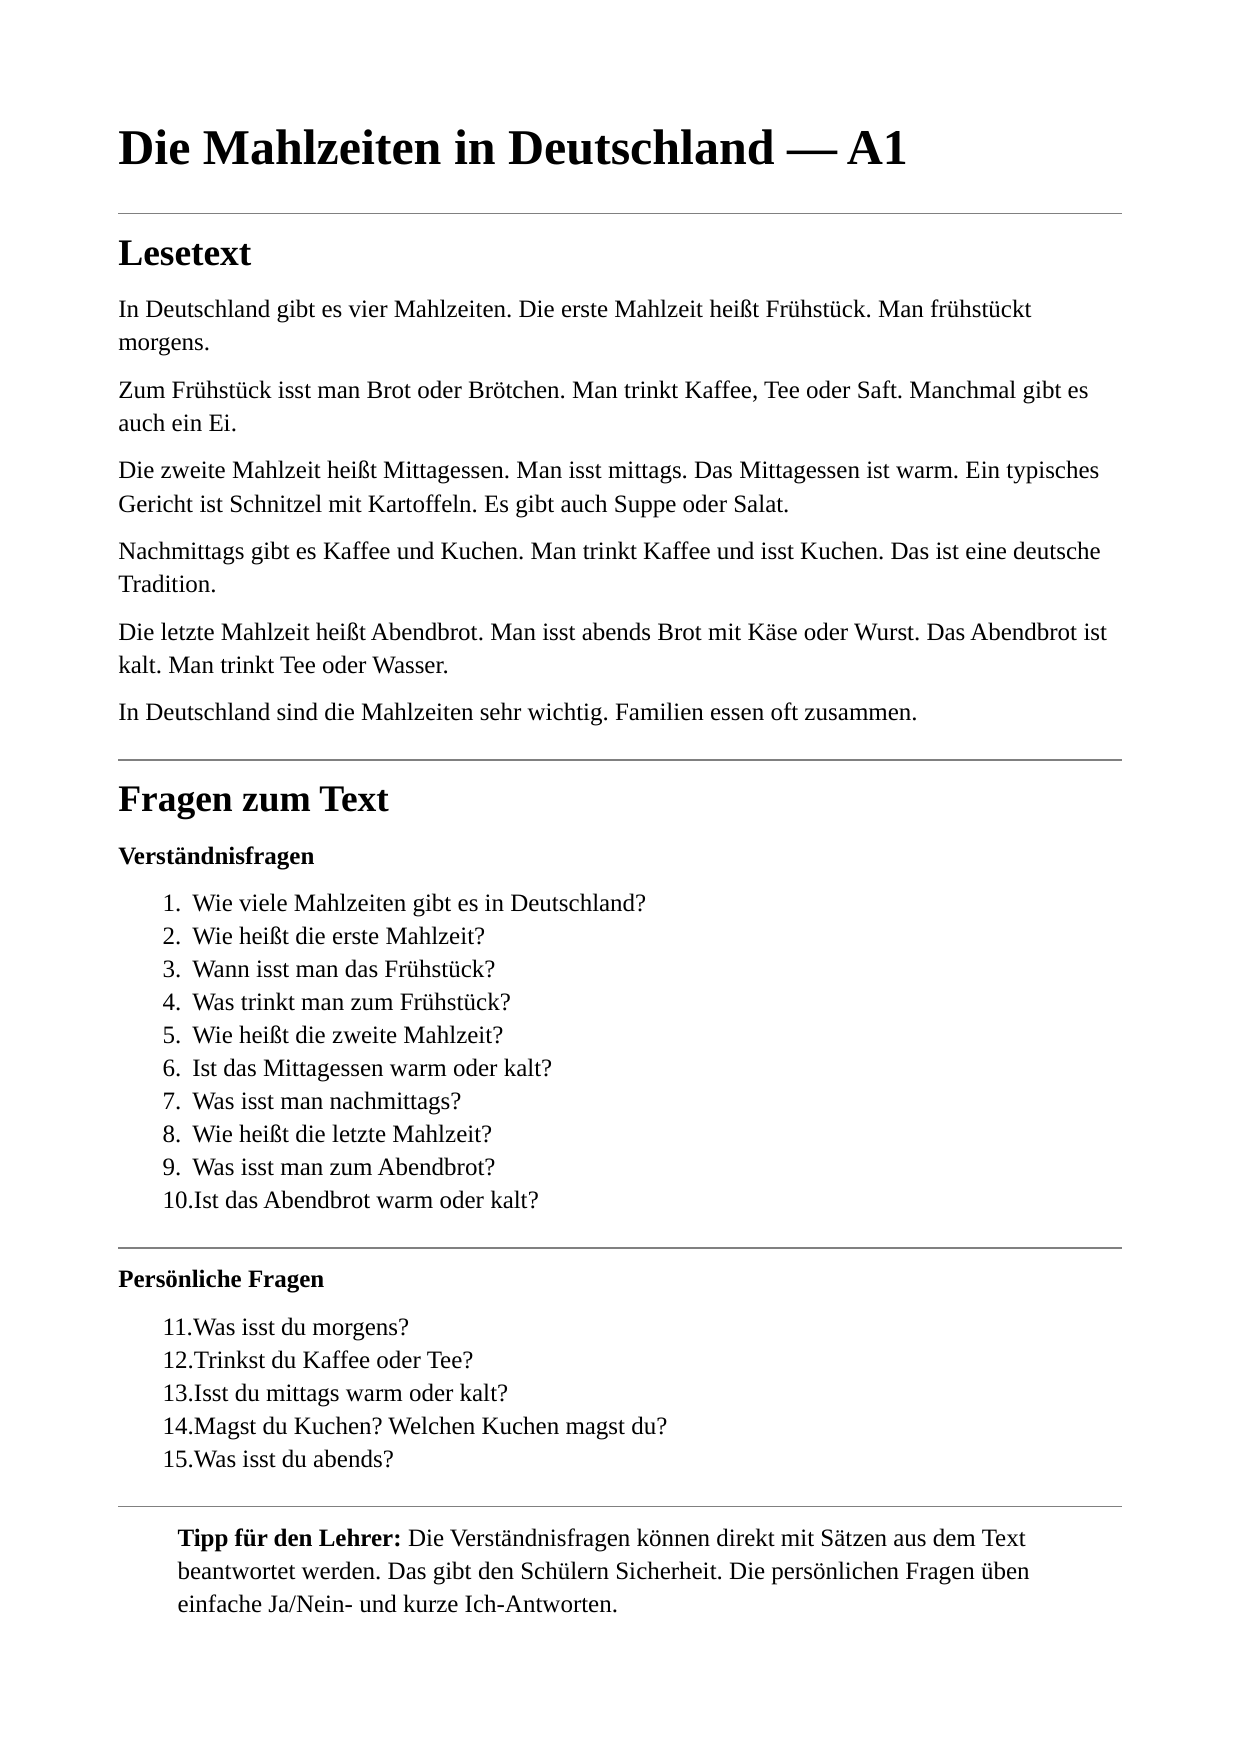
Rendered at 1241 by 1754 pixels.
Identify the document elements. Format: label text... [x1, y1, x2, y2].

list Wie heißt die zweite Mahlzeit? [162, 1020, 1122, 1049]
text Tipp für den Lehrer: Die Verständnisfragen können direkt mit Sätzen aus dem Text beantwortet werden. Das gibt den Schülern Sicherheit. Die persönlichen Fragen üben einfache Ja/Nein- und kurze Ich-Antworten. [177, 1523, 1063, 1618]
text Die zweite Mahlzeit heißt Mittagessen. Man isst mittags. Das Mittagessen ist warm. Ein typisches Gericht ist Schnitzel mit Kartoffeln. Es gibt auch Suppe oder Salat. [118, 456, 1122, 517]
list Wie viele Mahlzeiten gibt es in Deutschland? [162, 888, 1122, 917]
list Magst du Kuchen? Welchen Kuchen magst du? [162, 1411, 1122, 1440]
list Trinkst du Kaffee oder Tee? [162, 1345, 1122, 1374]
list Isst du mittags warm oder kalt? [162, 1378, 1122, 1407]
text Zum Frühstück isst man Brot oder Brötchen. Man trinkt Kaffee, Tee oder Saft. Manchmal gibt es auch ein Ei. [118, 375, 1122, 437]
list Wie heißt die letzte Mahlzeit? [162, 1119, 1122, 1148]
text Verständnisfragen [118, 841, 1122, 869]
list Wie heißt die erste Mahlzeit? [162, 921, 1122, 950]
list Was trinkt man zum Frühstück? [162, 987, 1122, 1016]
list Was isst du abends? [162, 1444, 1122, 1473]
subtitle Lesetext [118, 230, 1122, 273]
list Ist das Abendbrot warm oder kalt? [162, 1186, 1122, 1214]
list Wann isst man das Frühstück? [162, 954, 1122, 983]
list Was isst du morgens? [162, 1312, 1122, 1341]
text Persönliche Fragen [118, 1264, 1122, 1293]
text Nachmittags gibt es Kaffee und Kuchen. Man trinkt Kaffee und isst Kuchen. Das ist eine deutsche Tradition. [118, 536, 1122, 598]
list Was isst man zum Abendbrot? [162, 1152, 1122, 1181]
subtitle Fragen zum Text [118, 777, 1122, 820]
text Die letzte Mahlzeit heißt Abendbrot. Man isst abends Brot mit Käse oder Wurst. Das Abendbrot ist kalt. Man trinkt Tee oder Wasser. [118, 617, 1122, 679]
list Was isst man nachmittags? [162, 1086, 1122, 1115]
subtitle Die Mahlzeiten in Deutschland — A1 [118, 118, 1122, 176]
text In Deutschland gibt es vier Mahlzeiten. Die erste Mahlzeit heißt Frühstück. Man frühstückt morgens. [118, 294, 1122, 356]
text In Deutschland sind die Mahlzeiten sehr wichtig. Familien essen oft zusammen. [118, 697, 1122, 726]
list Ist das Mittagessen warm oder kalt? [162, 1053, 1122, 1082]
